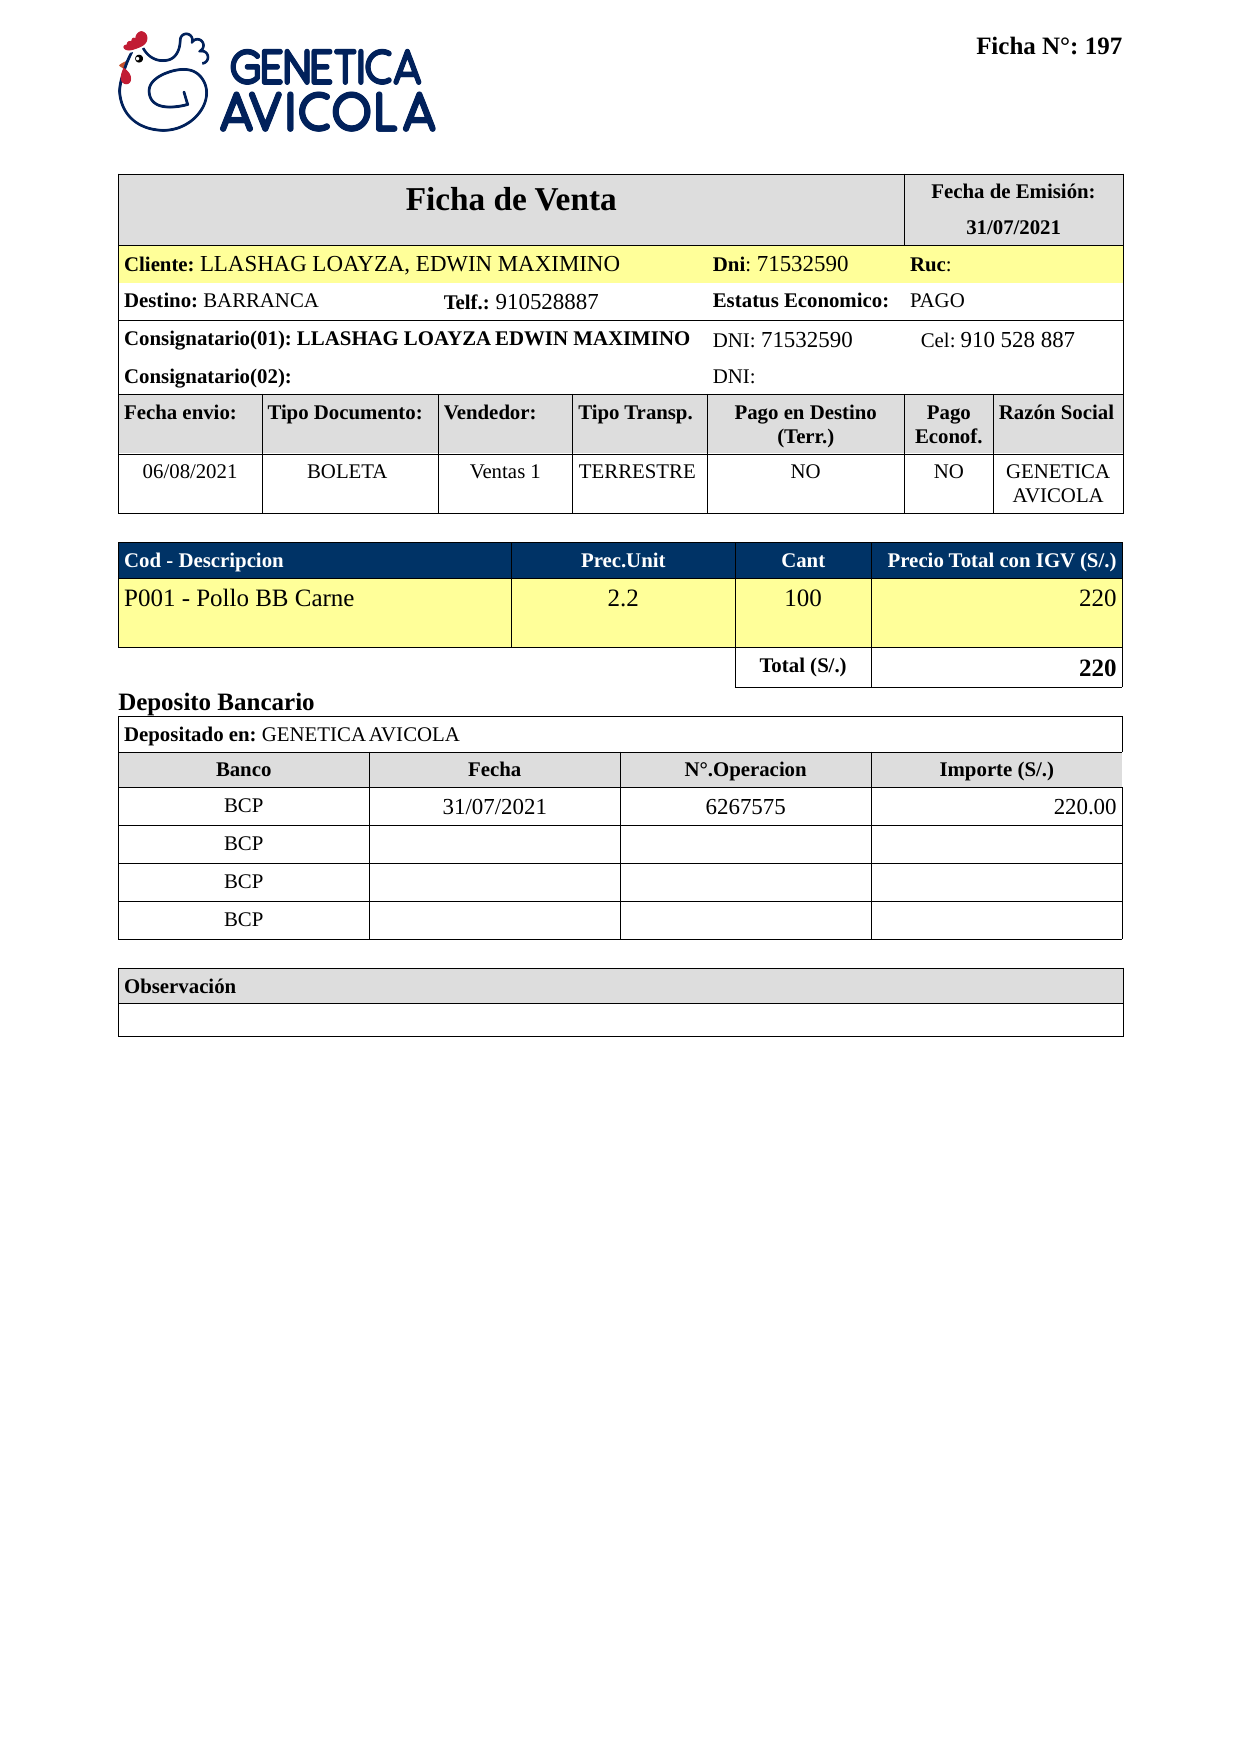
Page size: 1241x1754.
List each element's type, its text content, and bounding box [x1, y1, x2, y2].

table_cell P001 - Pollo BB Carne [119, 579, 511, 647]
table_cell [370, 902, 620, 939]
table_cell Fecha envio: [119, 395, 262, 453]
table_cell Razón Social [994, 395, 1123, 453]
table_cell Tipo Transp. [573, 395, 707, 453]
table_cell DNI: 71532590 [707, 321, 915, 358]
table_cell BCP [119, 902, 369, 939]
table_cell Consignatario(02): [119, 358, 707, 394]
table_cell [119, 1004, 1123, 1036]
table_cell Vendedor: [439, 395, 572, 453]
table_header Fecha de Emisión: [905, 175, 1123, 209]
table_cell [118, 648, 511, 687]
table_cell Importe (S/.) [872, 753, 1122, 787]
table_header Depositado en: GENETICA AVICOLA [119, 717, 1122, 752]
table_cell N°.Operacion [621, 753, 871, 787]
picture [118, 31, 436, 132]
table_cell PAGO [904, 283, 1123, 320]
table_cell 220 [872, 648, 1122, 687]
table_cell NO [708, 455, 904, 513]
table_cell Total (S/.) [736, 648, 871, 687]
table_cell Banco [119, 753, 369, 787]
table_cell 06/08/2021 [119, 455, 262, 513]
table_cell Fecha [370, 753, 620, 787]
table_cell BCP [119, 864, 369, 901]
table_cell BCP [119, 788, 369, 825]
table_header Ficha de Venta [119, 175, 904, 245]
table_cell 220.00 [872, 788, 1122, 825]
table_cell [872, 902, 1122, 939]
table_cell 31/07/2021 [905, 209, 1123, 245]
table_cell [872, 826, 1122, 863]
table_cell 2.2 [512, 579, 735, 647]
table_cell NO [905, 455, 993, 513]
table_cell Consignatario(01): LLASHAG LOAYZA EDWIN MAXIMINO [119, 321, 707, 358]
table_cell Destino: BARRANCA [119, 283, 438, 320]
table_cell BOLETA [263, 455, 438, 513]
table_cell 31/07/2021 [370, 788, 620, 825]
table_cell [872, 864, 1122, 901]
table_cell 100 [736, 579, 871, 647]
table_cell [621, 864, 871, 901]
table_cell TERRESTRE [573, 455, 707, 513]
table_cell [511, 648, 735, 687]
table_cell Cel: 910 528 887 [915, 321, 1123, 358]
table_cell DNI: [707, 358, 1123, 394]
table_header Cant [736, 543, 871, 578]
table_cell Ruc: [904, 246, 1123, 283]
table_header Observación [119, 969, 1123, 1003]
text Deposito Bancario [118, 687, 1122, 716]
table_cell Pago en Destino (Terr.) [708, 395, 904, 453]
table_cell Cliente: LLASHAG LOAYZA, EDWIN MAXIMINO [119, 246, 707, 283]
table_cell BCP [119, 826, 369, 863]
table_cell Estatus Economico: [707, 283, 904, 320]
table_cell Pago Econof. [905, 395, 993, 453]
table_cell Tipo Documento: [263, 395, 438, 453]
table_header Prec.Unit [512, 543, 735, 578]
table_cell [621, 902, 871, 939]
table_header Cod - Descripcion [119, 543, 511, 578]
table_cell GENETICA AVICOLA [994, 455, 1123, 513]
table_cell [370, 826, 620, 863]
table_cell [621, 826, 871, 863]
table_cell [370, 864, 620, 901]
table_cell Telf.: 910528887 [438, 283, 707, 320]
table_header Precio Total con IGV (S/.) [872, 543, 1122, 578]
table_cell 220 [872, 579, 1122, 647]
table_cell Ventas 1 [439, 455, 572, 513]
table_cell Dni: 71532590 [707, 246, 904, 283]
table_cell 6267575 [621, 788, 871, 825]
